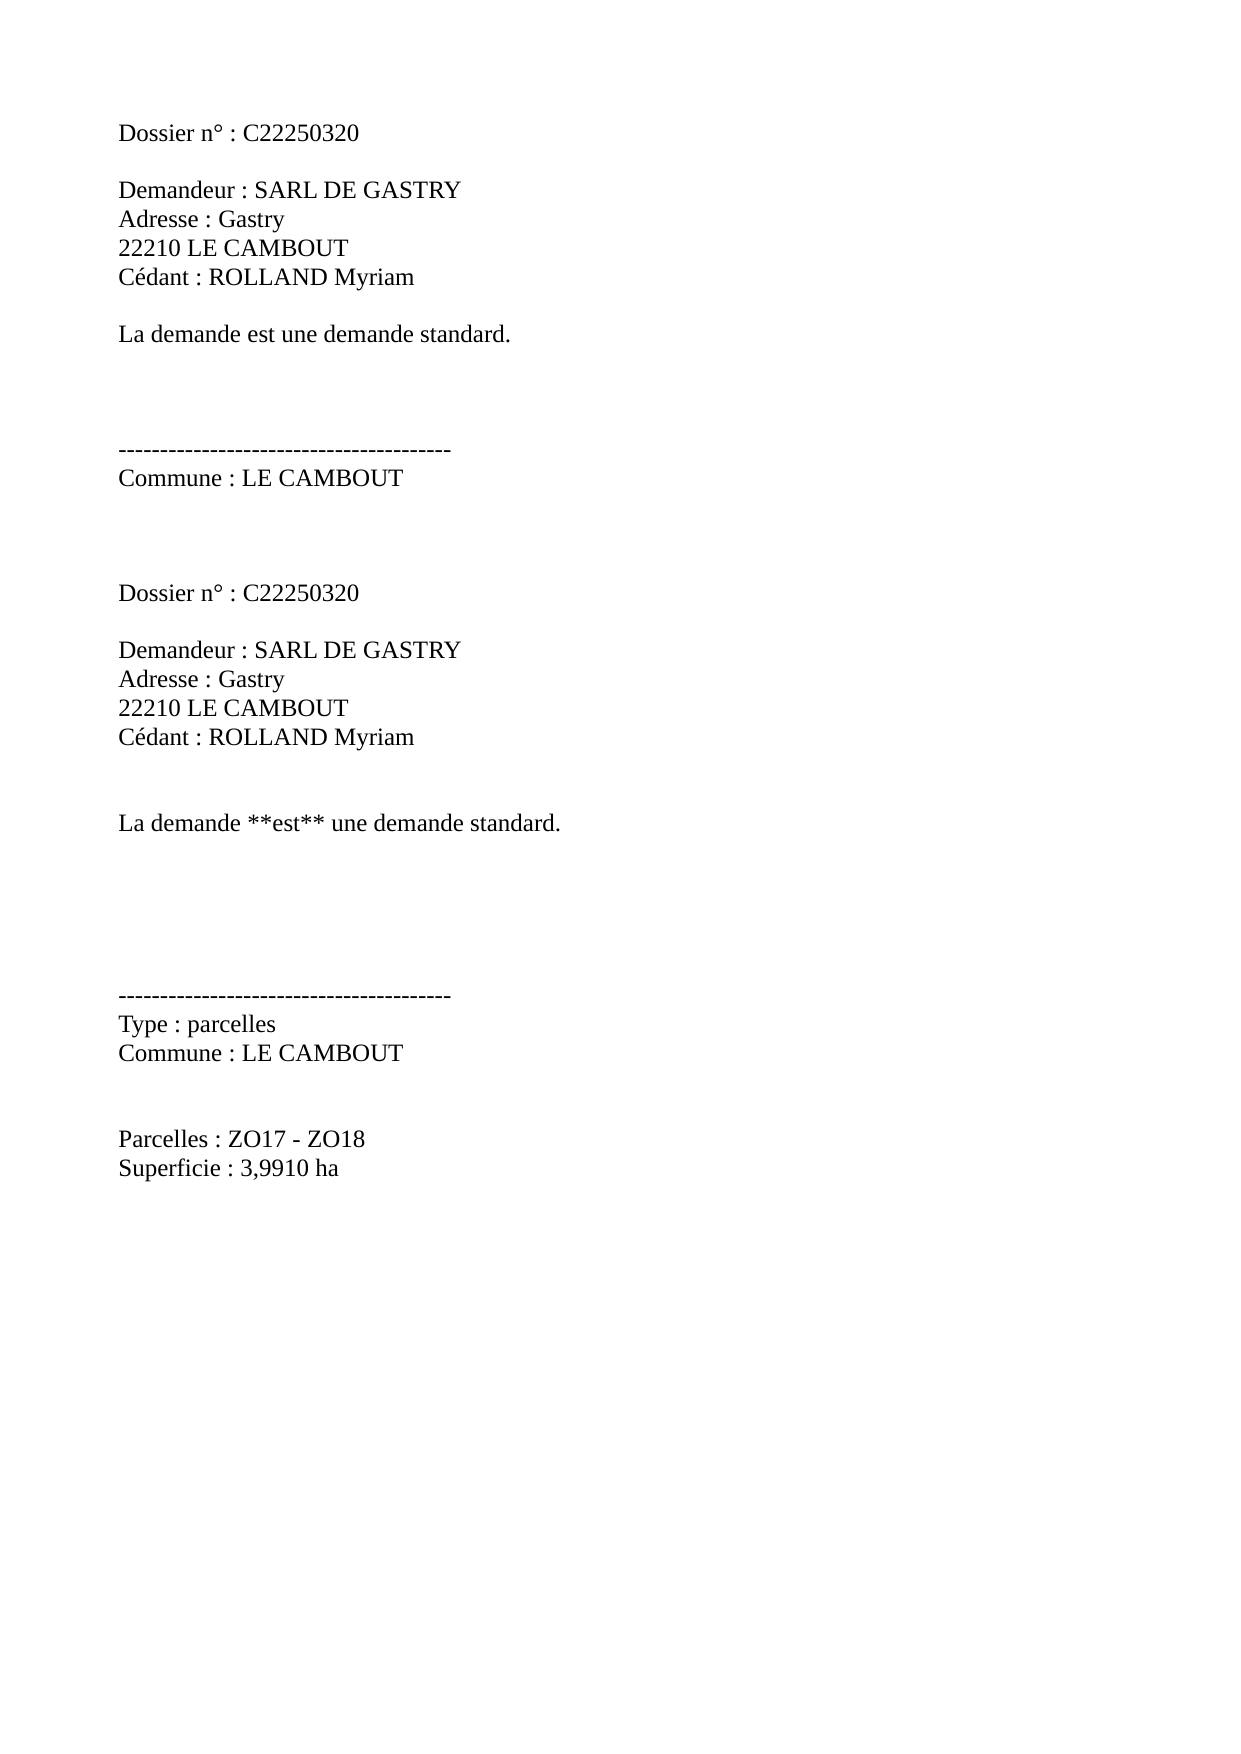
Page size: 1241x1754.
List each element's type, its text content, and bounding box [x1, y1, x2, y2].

text Commune : LE CAMBOUT [118, 1038, 1122, 1067]
text Dossier n° : C22250320 [118, 578, 1122, 607]
text Cédant : ROLLAND Myriam [118, 262, 1122, 291]
text Adresse : Gastry 22210 LE CAMBOUT [118, 204, 1122, 262]
text Type : parcelles [118, 1009, 1122, 1038]
text La demande est une demande standard. [118, 319, 1122, 377]
text Superficie : 3,9910 ha [118, 1153, 1122, 1182]
text Adresse : Gastry 22210 LE CAMBOUT [118, 664, 1122, 722]
text La demande **est** une demande standard. [118, 808, 1122, 837]
text Dossier n° : C22250320 [118, 118, 1122, 147]
text Cédant : ROLLAND Myriam [118, 722, 1122, 751]
text Commune : LE CAMBOUT [118, 463, 1122, 492]
text ---------------------------------------- [118, 981, 1122, 1009]
text ---------------------------------------- [118, 434, 1122, 463]
text Parcelles : ZO17 - ZO18 [118, 1124, 1122, 1153]
text Demandeur : SARL DE GASTRY [118, 636, 1122, 664]
text Demandeur : SARL DE GASTRY [118, 176, 1122, 204]
